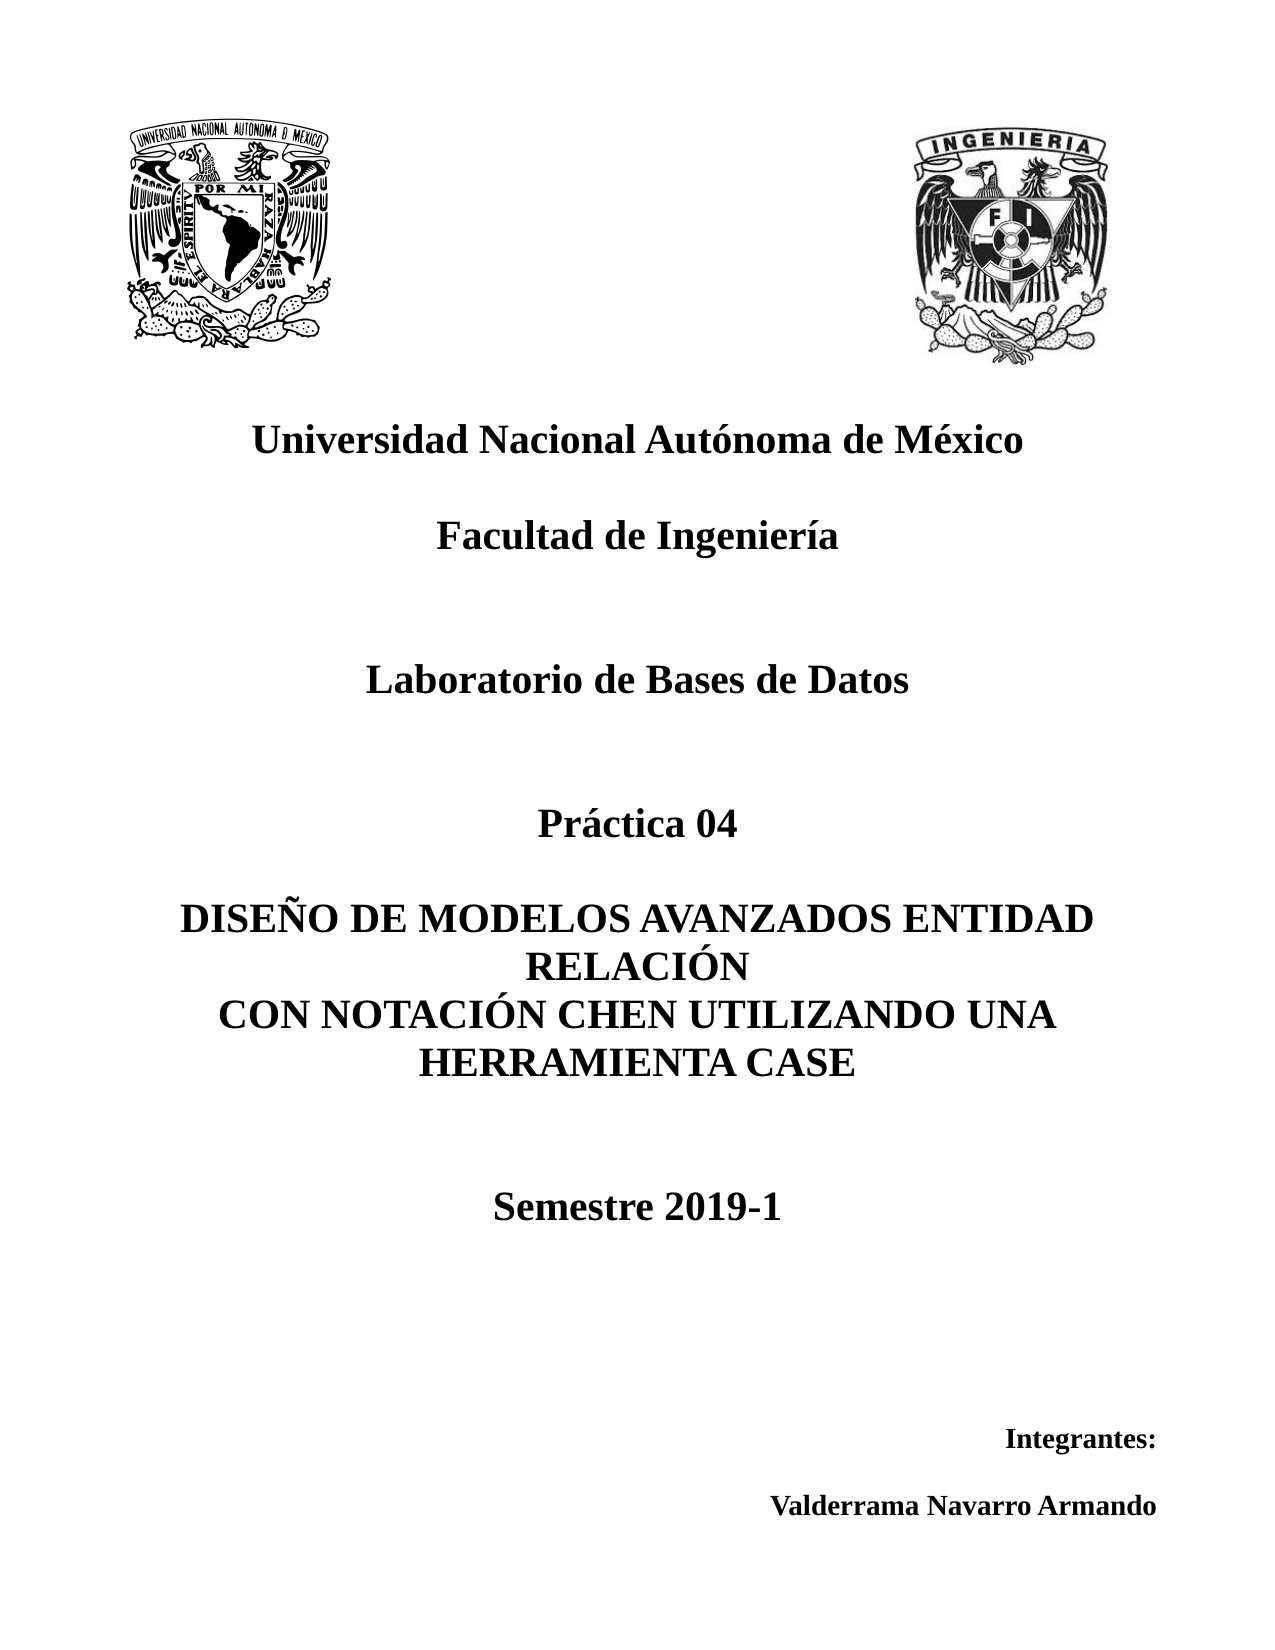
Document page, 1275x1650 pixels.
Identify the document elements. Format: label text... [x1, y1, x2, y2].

text Semestre 2019-1 [118, 1181, 1157, 1229]
text DISEÑO DE MODELOS AVANZADOS ENTIDAD RELACIÓN [118, 894, 1157, 990]
picture [127, 118, 331, 348]
text Valderrama Navarro Armando [118, 1488, 1157, 1522]
text Universidad Nacional Autónoma de México [118, 415, 1157, 463]
text Práctica 04 [118, 798, 1157, 846]
text Laboratorio de Bases de Datos [118, 654, 1157, 702]
text Integrantes: [118, 1421, 1157, 1454]
text Facultad de Ingeniería [118, 511, 1157, 558]
picture [906, 118, 1116, 367]
text CON NOTACIÓN CHEN UTILIZANDO UNA HERRAMIENTA CASE [118, 990, 1157, 1086]
